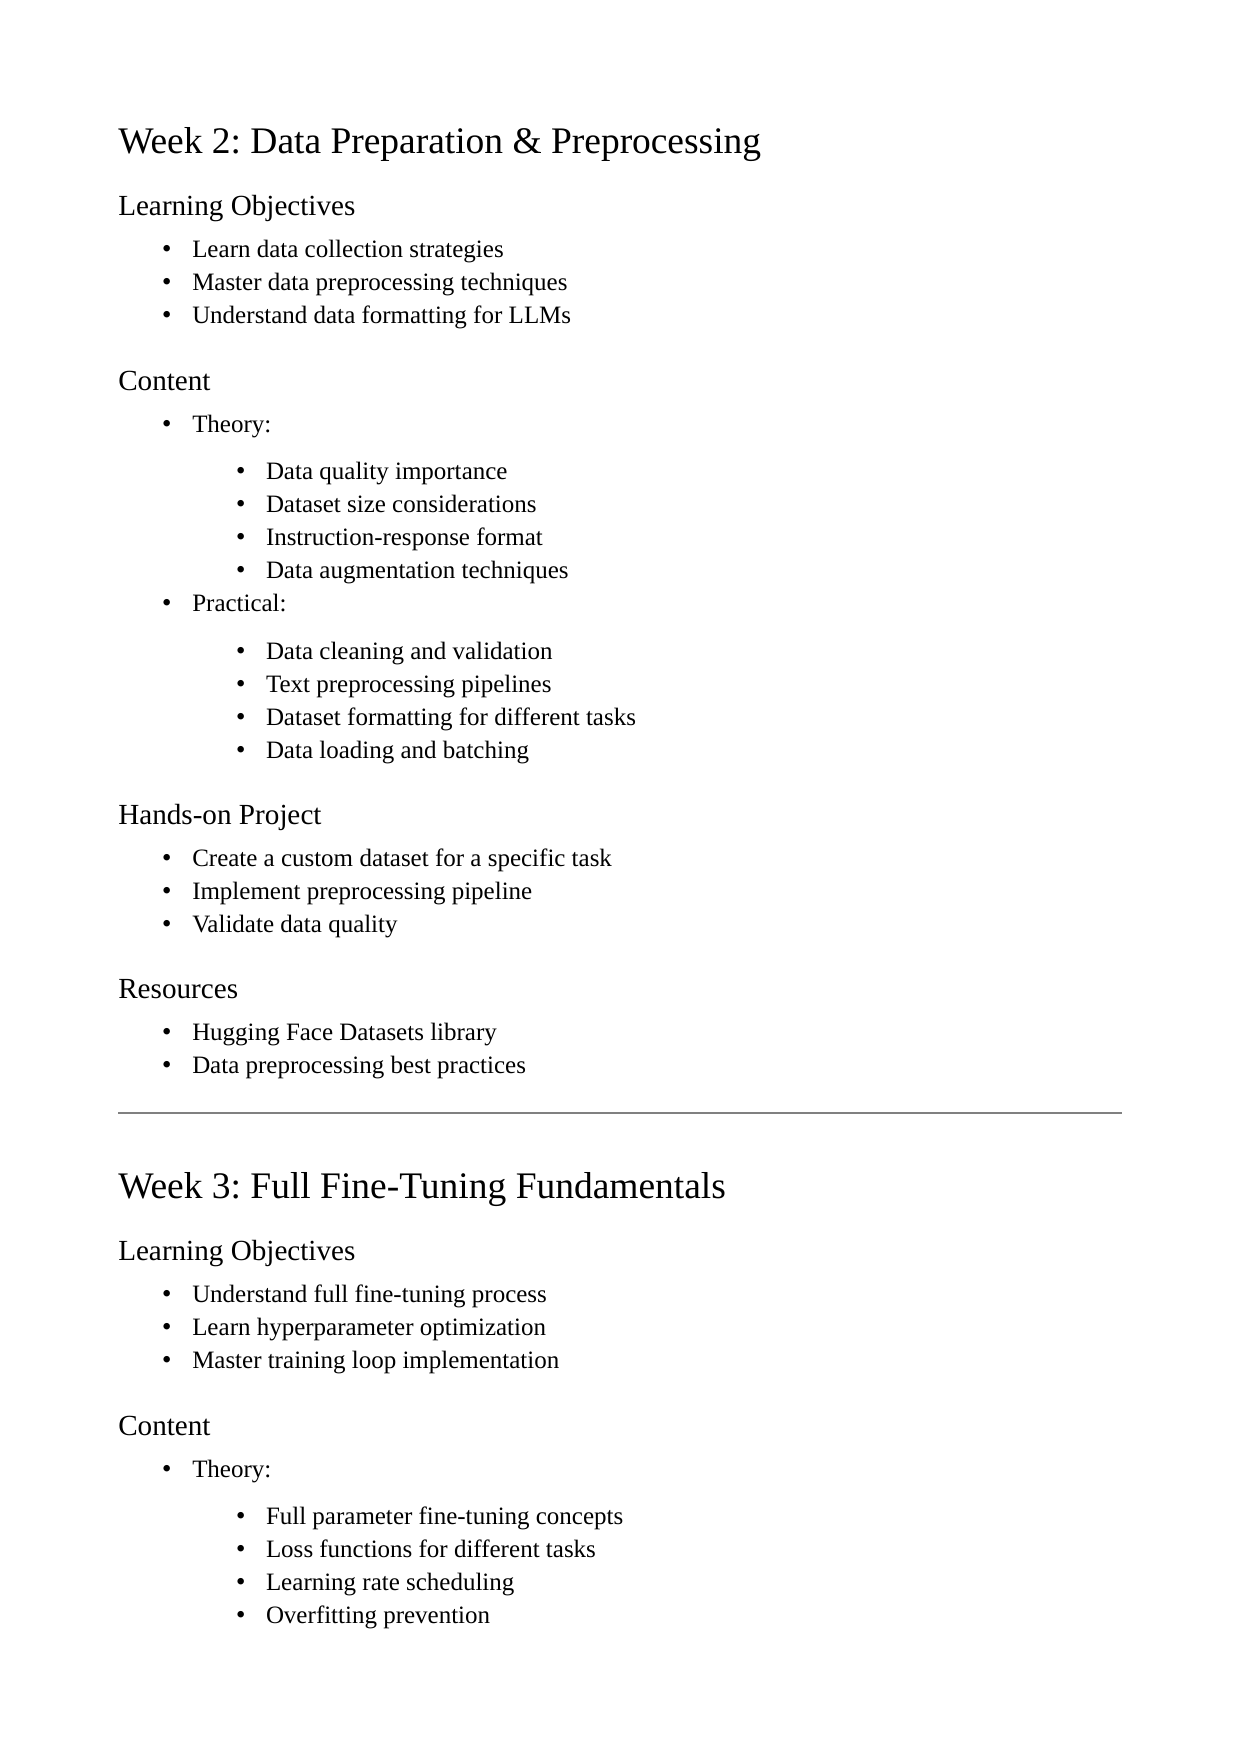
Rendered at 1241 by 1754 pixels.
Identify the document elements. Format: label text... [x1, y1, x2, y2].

list Data cleaning and validation [236, 636, 1122, 665]
list Full parameter fine-tuning concepts [236, 1501, 1122, 1530]
subtitle Week 2: Data Preparation & Preprocessing [118, 118, 1122, 161]
list Theory: [162, 1454, 1122, 1482]
list Master data preprocessing techniques [162, 267, 1122, 296]
list Master training loop implementation [162, 1346, 1122, 1374]
list Learn data collection strategies [162, 234, 1122, 263]
list Validate data quality [162, 909, 1122, 938]
list Theory: [162, 409, 1122, 437]
list Dataset size considerations [236, 489, 1122, 518]
list Learn hyperparameter optimization [162, 1312, 1122, 1341]
list Implement preprocessing pipeline [162, 876, 1122, 905]
subtitle Content [118, 1408, 1122, 1441]
subtitle Learning Objectives [118, 1233, 1122, 1267]
list Text preprocessing pipelines [236, 669, 1122, 698]
list Hugging Face Datasets library [162, 1017, 1122, 1046]
list Instruction-response format [236, 522, 1122, 551]
list Overfitting prevention [236, 1600, 1122, 1629]
subtitle Resources [118, 971, 1122, 1005]
list Understand data formatting for LLMs [162, 300, 1122, 329]
list Learning rate scheduling [236, 1567, 1122, 1596]
subtitle Learning Objectives [118, 188, 1122, 222]
list Create a custom dataset for a specific task [162, 843, 1122, 872]
list Data quality importance [236, 456, 1122, 485]
subtitle Week 3: Full Fine-Tuning Fundamentals [118, 1163, 1122, 1206]
subtitle Content [118, 363, 1122, 396]
list Data augmentation techniques [236, 555, 1122, 584]
list Practical: [162, 588, 1122, 617]
list Data preprocessing best practices [162, 1051, 1122, 1079]
list Data loading and batching [236, 735, 1122, 764]
subtitle Hands-on Project [118, 797, 1122, 831]
list Dataset formatting for different tasks [236, 702, 1122, 731]
list Understand full fine-tuning process [162, 1279, 1122, 1308]
list Loss functions for different tasks [236, 1534, 1122, 1563]
